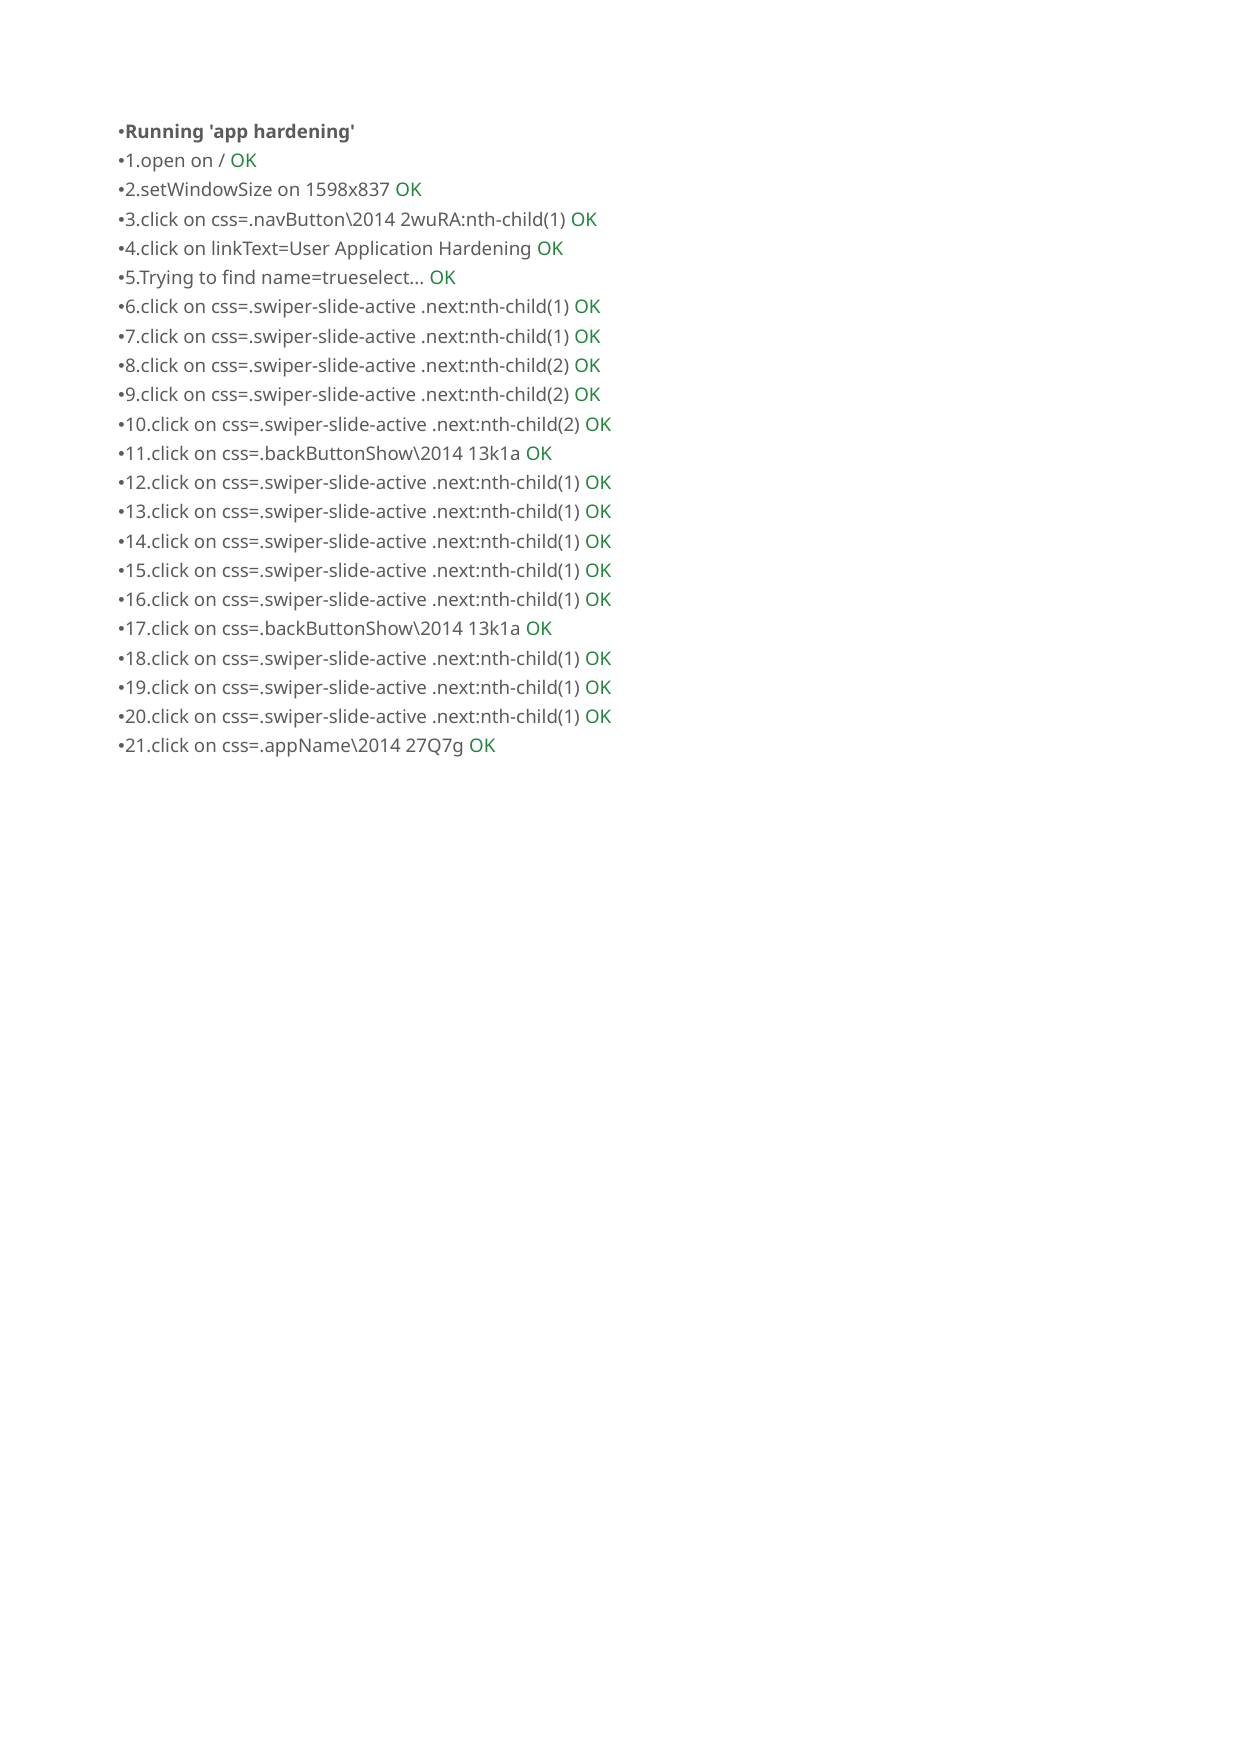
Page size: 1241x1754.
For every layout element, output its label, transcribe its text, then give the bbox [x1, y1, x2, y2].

list 6.click on css=.swiper-slide-active .next:nth-child(1) OK [118, 294, 1122, 319]
list 2.setWindowSize on 1598x837 OK [118, 177, 1122, 202]
list 13.click on css=.swiper-slide-active .next:nth-child(1) OK [118, 499, 1122, 524]
list 20.click on css=.swiper-slide-active .next:nth-child(1) OK [118, 703, 1122, 729]
list 16.click on css=.swiper-slide-active .next:nth-child(1) OK [118, 586, 1122, 612]
list 12.click on css=.swiper-slide-active .next:nth-child(1) OK [118, 469, 1122, 495]
list 17.click on css=.backButtonShow\2014 13k1a OK [118, 616, 1122, 641]
list 4.click on linkText=User Application Hardening OK [118, 235, 1122, 261]
list 5.Trying to find name=trueselect... OK [118, 264, 1122, 290]
list 11.click on css=.backButtonShow\2014 13k1a OK [118, 440, 1122, 466]
list 10.click on css=.swiper-slide-active .next:nth-child(2) OK [118, 411, 1122, 436]
list 14.click on css=.swiper-slide-active .next:nth-child(1) OK [118, 528, 1122, 553]
list 21.click on css=.appName\2014 27Q7g OK [118, 733, 1122, 758]
list 18.click on css=.swiper-slide-active .next:nth-child(1) OK [118, 645, 1122, 671]
list 8.click on css=.swiper-slide-active .next:nth-child(2) OK [118, 352, 1122, 378]
list 15.click on css=.swiper-slide-active .next:nth-child(1) OK [118, 557, 1122, 583]
list 19.click on css=.swiper-slide-active .next:nth-child(1) OK [118, 674, 1122, 700]
list 1.open on / OK [118, 147, 1122, 173]
list 7.click on css=.swiper-slide-active .next:nth-child(1) OK [118, 323, 1122, 348]
list 9.click on css=.swiper-slide-active .next:nth-child(2) OK [118, 382, 1122, 407]
list Running 'app hardening' [118, 118, 1122, 144]
list 3.click on css=.navButton\2014 2wuRA:nth-child(1) OK [118, 206, 1122, 231]
